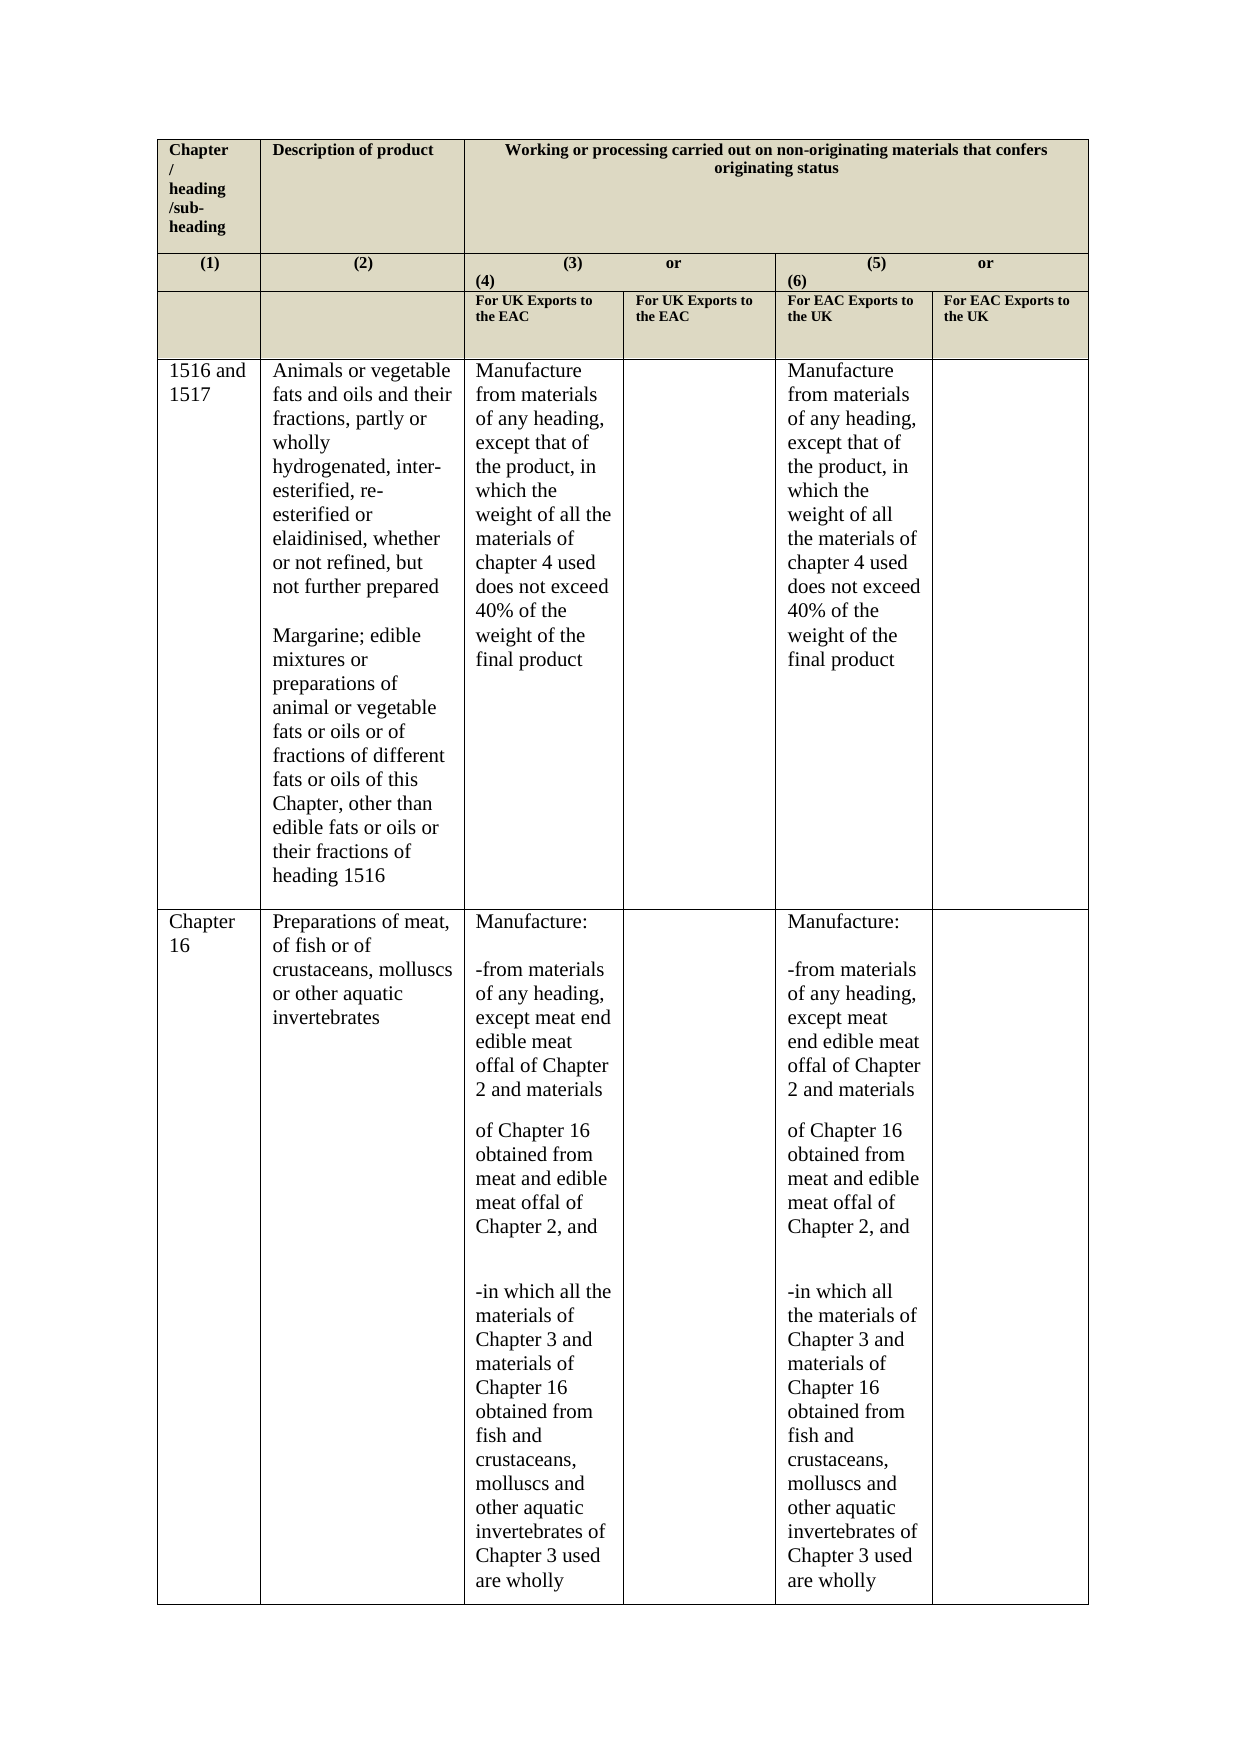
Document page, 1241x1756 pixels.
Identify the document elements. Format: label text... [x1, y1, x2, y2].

table_cell Manufacture: -from materials of any heading, except meat end edible meat offal of Chapter 2 and materials of Chapter 16 obtained from meat and edible meat offal of Chapter 2, and -in which all the materials of Chapter 3 and materials of Chapter 16 obtained from fish and crustaceans, molluscs and other aquatic invertebrates of Chapter 3 used are wholly [776, 910, 932, 1604]
table_cell Manufacture from materials of any heading, except that of the product, in which the weight of all the materials of chapter 4 used does not exceed 40% of the weight of the final product [465, 360, 623, 909]
table_header Chapter/heading/sub-heading [158, 140, 260, 253]
table_header Working or processing carried out on non-originating materials that confers originating status [465, 140, 1088, 253]
table_cell [158, 292, 260, 358]
table_header Description of product [261, 140, 464, 253]
table_cell [624, 910, 775, 1604]
table_cell For EAC Exports to the UK [776, 292, 932, 358]
table_cell 1516 and 1517 [158, 360, 260, 909]
table_cell Animals or vegetable fats and oils and their fractions, partly or wholly hydrogenated, inter- esterified, re- esterified or elaidinised, whether or not refined, but not further prepared Margarine; edible mixtures or preparations of animal or vegetable fats or oils or of fractions of different fats or oils of this Chapter, other than edible fats or oils or their fractions of heading 1516 [261, 360, 464, 909]
table_cell [933, 910, 1088, 1604]
table_cell For UK Exports to the EAC [465, 292, 623, 358]
table_cell (3) or (4) [465, 254, 775, 291]
table_cell Manufacture: -from materials of any heading, except meat end edible meat offal of Chapter 2 and materials of Chapter 16 obtained from meat and edible meat offal of Chapter 2, and -in which all the materials of Chapter 3 and materials of Chapter 16 obtained from fish and crustaceans, molluscs and other aquatic invertebrates of Chapter 3 used are wholly [465, 910, 623, 1604]
table_cell For UK Exports to the EAC [624, 292, 775, 358]
table_cell [933, 360, 1088, 909]
table_cell Preparations of meat, of fish or of crustaceans, molluscs or other aquatic invertebrates [261, 910, 464, 1604]
table_cell [624, 360, 775, 909]
table_cell (1) [158, 254, 260, 291]
table_cell [261, 292, 464, 358]
table_cell For EAC Exports to the UK [933, 292, 1088, 358]
table_cell (5) or (6) [776, 254, 1088, 291]
table_cell Manufacture from materials of any heading, except that of the product, in which the weight of all the materials of chapter 4 used does not exceed 40% of the weight of the final product [776, 360, 932, 909]
table_cell (2) [261, 254, 464, 291]
table_cell Chapter 16 [158, 910, 260, 1604]
